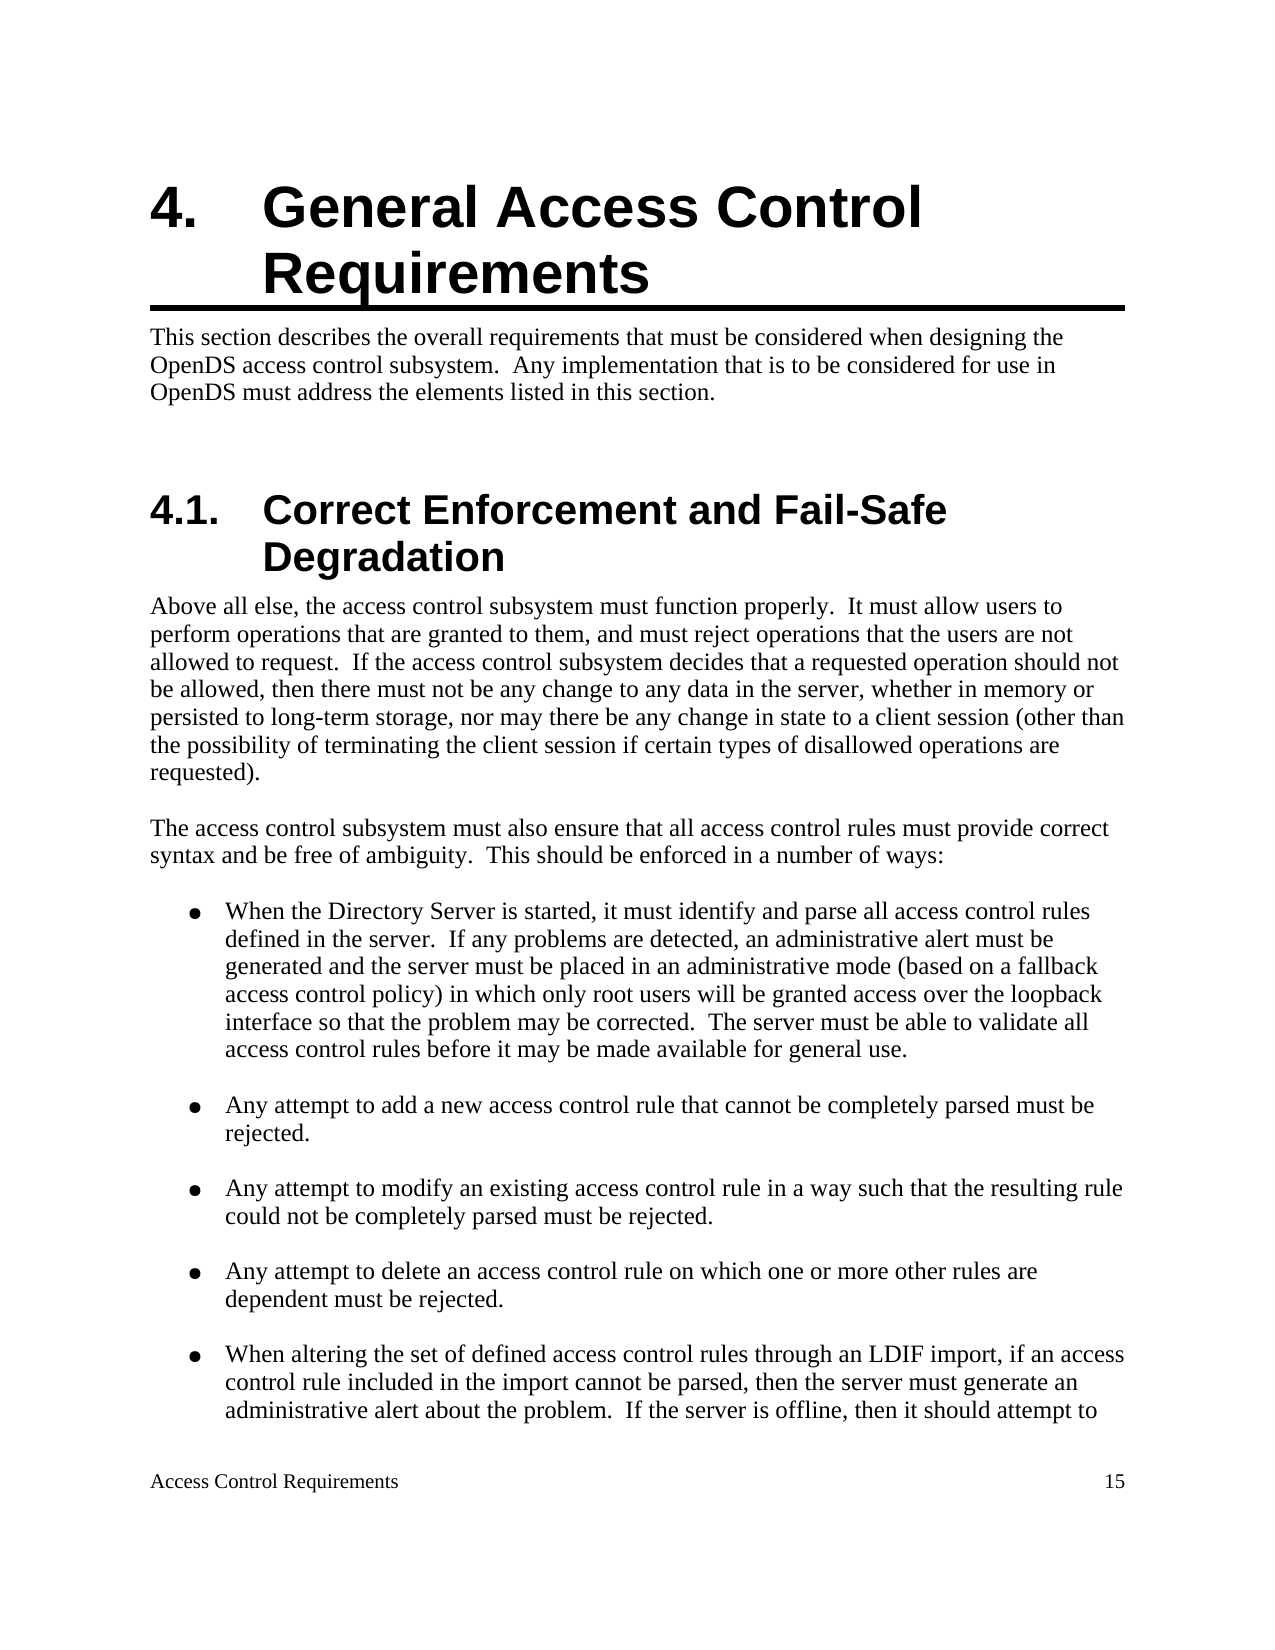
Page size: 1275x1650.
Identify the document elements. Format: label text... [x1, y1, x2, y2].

text The access control subsystem must also ensure that all access control rules must provide correct syntax and be free of ambiguity. This should be enforced in a number of ways: [150, 814, 1125, 869]
subtitle Correct Enforcement and Fail-Safe Degradation [150, 487, 1125, 580]
list Any attempt to modify an existing access control rule in a way such that the resulting rule could not be completely parsed must be rejected. [187, 1174, 1125, 1229]
list Any attempt to add a new access control rule that cannot be completely parsed must be rejected. [187, 1091, 1125, 1146]
list When the Directory Server is started, it must identify and parse all access control rules defined in the server. If any problems are detected, an administrative alert must be generated and the server must be placed in an administrative mode (based on a fallback access control policy) in which only root users will be granted access over the loopback interface so that the problem may be corrected. The server must be able to validate all access control rules before it may be made available for general use. [187, 897, 1125, 1063]
list Any attempt to delete an access control rule on which one or more other rules are dependent must be rejected. [187, 1257, 1125, 1313]
subtitle General Access Control Requirements [150, 175, 1125, 305]
text Above all else, the access control subsystem must function properly. It must allow users to perform operations that are granted to them, and must reject operations that the users are not allowed to request. If the access control subsystem decides that a requested operation should not be allowed, then there must not be any change to any data in the server, whether in memory or persisted to long-term storage, nor may there be any change in state to a client session (other than the possibility of terminating the client session if certain types of disallowed operations are requested). [150, 592, 1125, 786]
list When altering the set of defined access control rules through an LDIF import, if an access control rule included in the import cannot be parsed, then the server must generate an administrative alert about the problem. If the server is offline, then it should attempt to [187, 1340, 1125, 1423]
text This section describes the overall requirements that must be considered when designing the OpenDS access control subsystem. Any implementation that is to be considered for use in OpenDS must address the elements listed in this section. [150, 323, 1125, 406]
